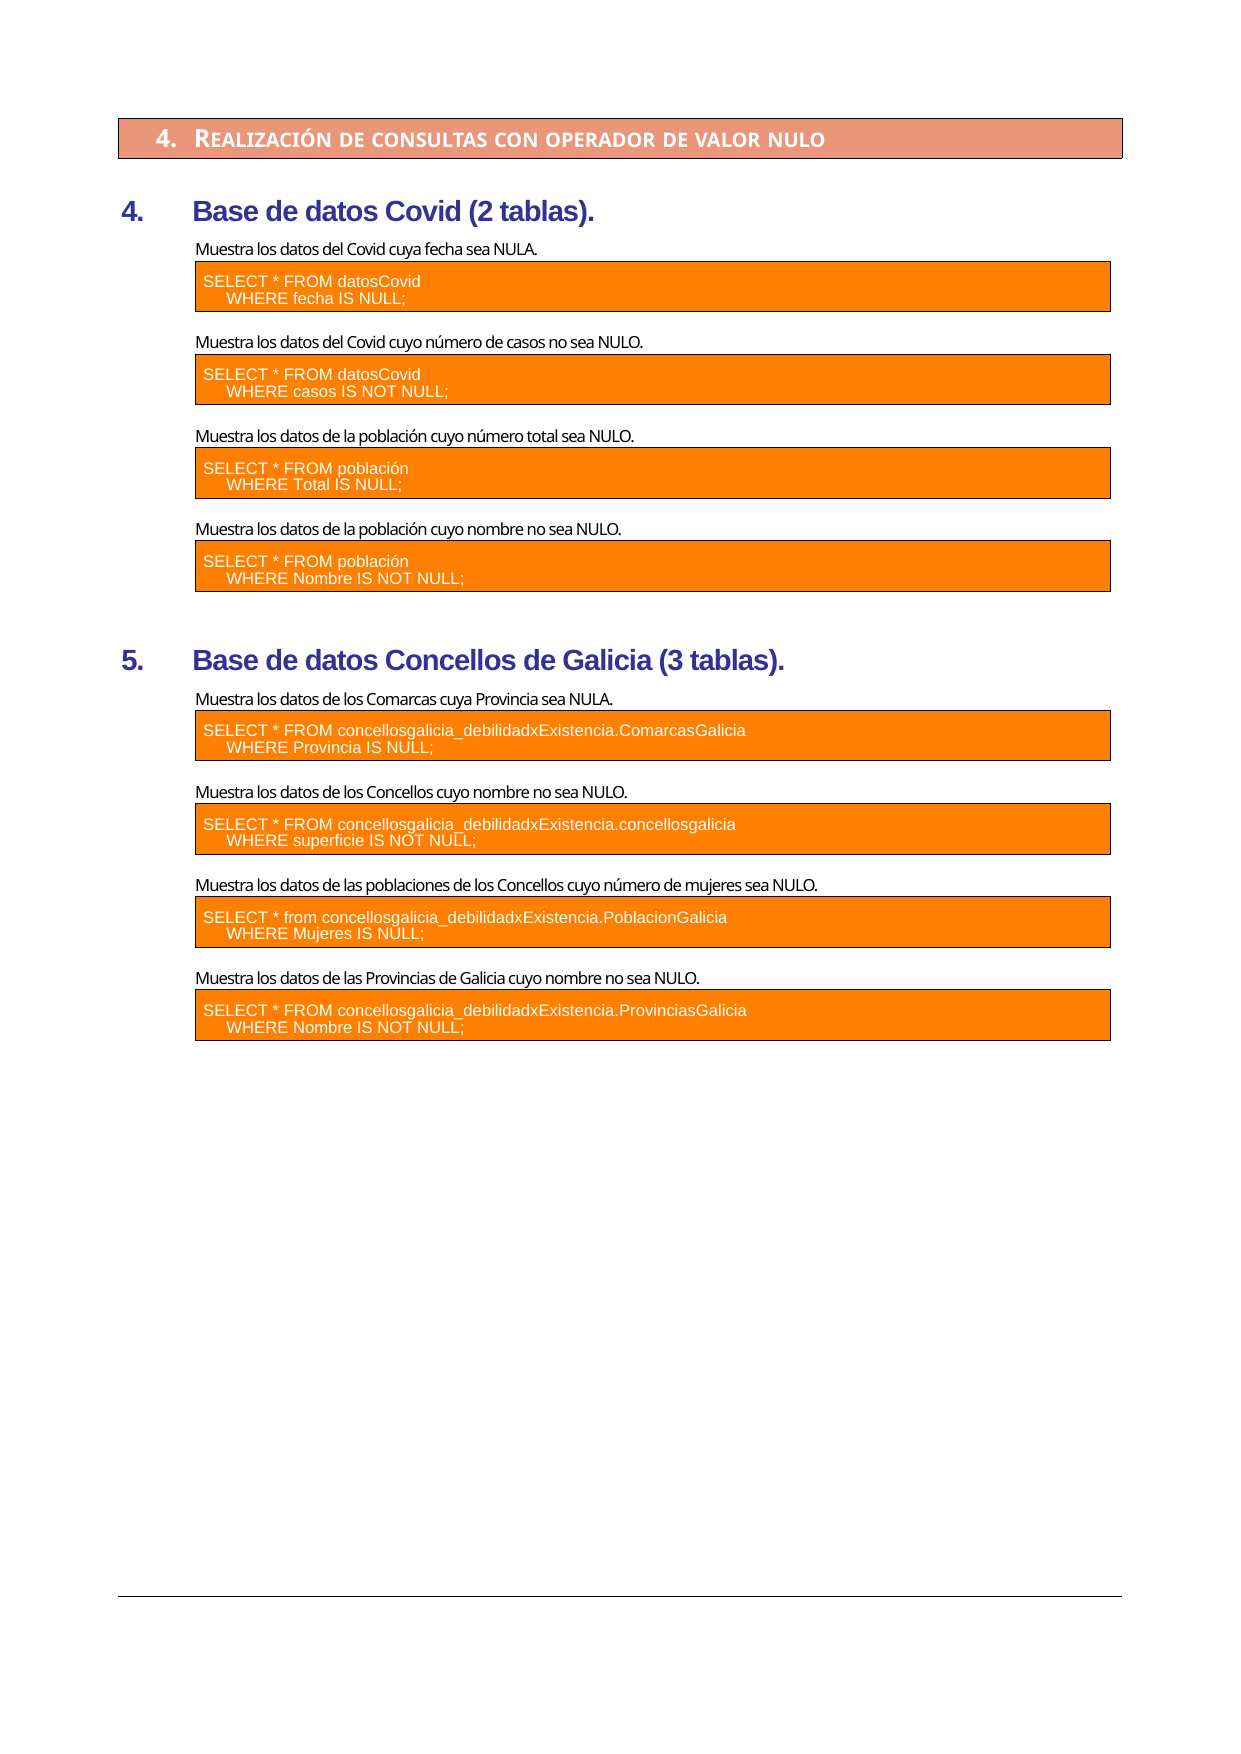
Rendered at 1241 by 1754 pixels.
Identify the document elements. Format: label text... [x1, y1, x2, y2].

text Muestra los datos de las Provincias de Galicia cuyo nombre no sea NULO. [192, 967, 1122, 989]
text Muestra los datos del Covid cuyo número de casos no sea NULO. [192, 331, 1122, 354]
text Muestra los datos del Covid cuya fecha sea NULA. [192, 235, 1122, 261]
text Muestra los datos de los Concellos cuyo nombre no sea NULO. [192, 780, 1122, 803]
text Muestra los datos de los Comarcas cuya Provincia sea NULA. [192, 684, 1122, 710]
text 4. Base de datos Covid (2 tablas). [118, 191, 1122, 230]
text Muestra los datos de la población cuyo número total sea NULO. [192, 424, 1122, 447]
text 5. Base de datos Concellos de Galicia (3 tablas). [118, 640, 1122, 679]
text Muestra los datos de las poblaciones de los Concellos cuyo número de mujeres sea NULO. [192, 873, 1122, 896]
text Muestra los datos de la población cuyo nombre no sea NULO. [192, 518, 1122, 540]
